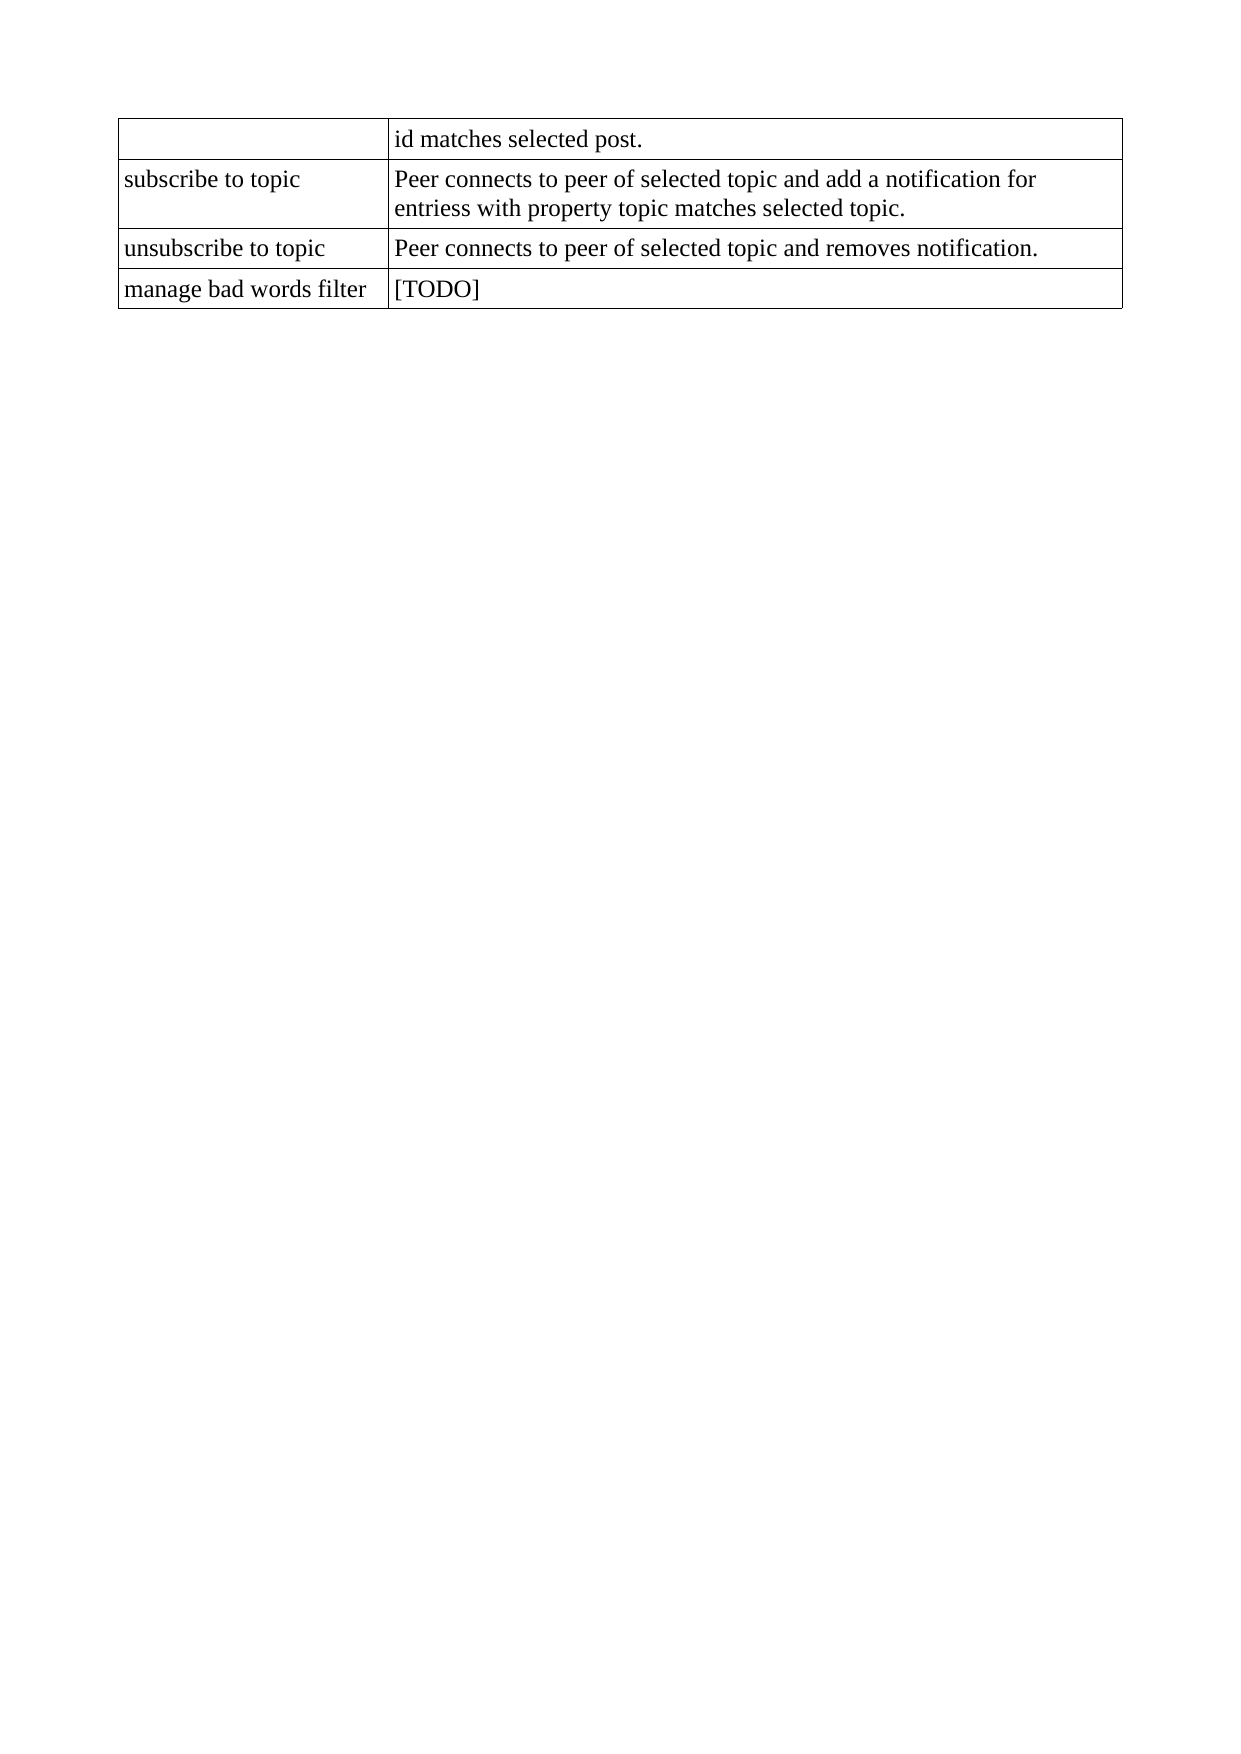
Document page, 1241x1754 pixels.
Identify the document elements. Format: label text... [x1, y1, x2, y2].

table_cell Peer connects to peer of selected topic and add a notification for entriess with property topic matches selected topic. [389, 160, 1122, 227]
table_cell unsubscribe to topic [119, 229, 388, 268]
table_cell Peer connects to peer of selected topic and removes notification. [389, 229, 1122, 268]
table_cell subscribe to topic [119, 160, 388, 227]
table_cell id matches selected post. [389, 119, 1122, 158]
table_cell [TODO] [389, 269, 1122, 308]
table_cell [119, 119, 388, 158]
table_cell manage bad words filter [119, 269, 388, 308]
